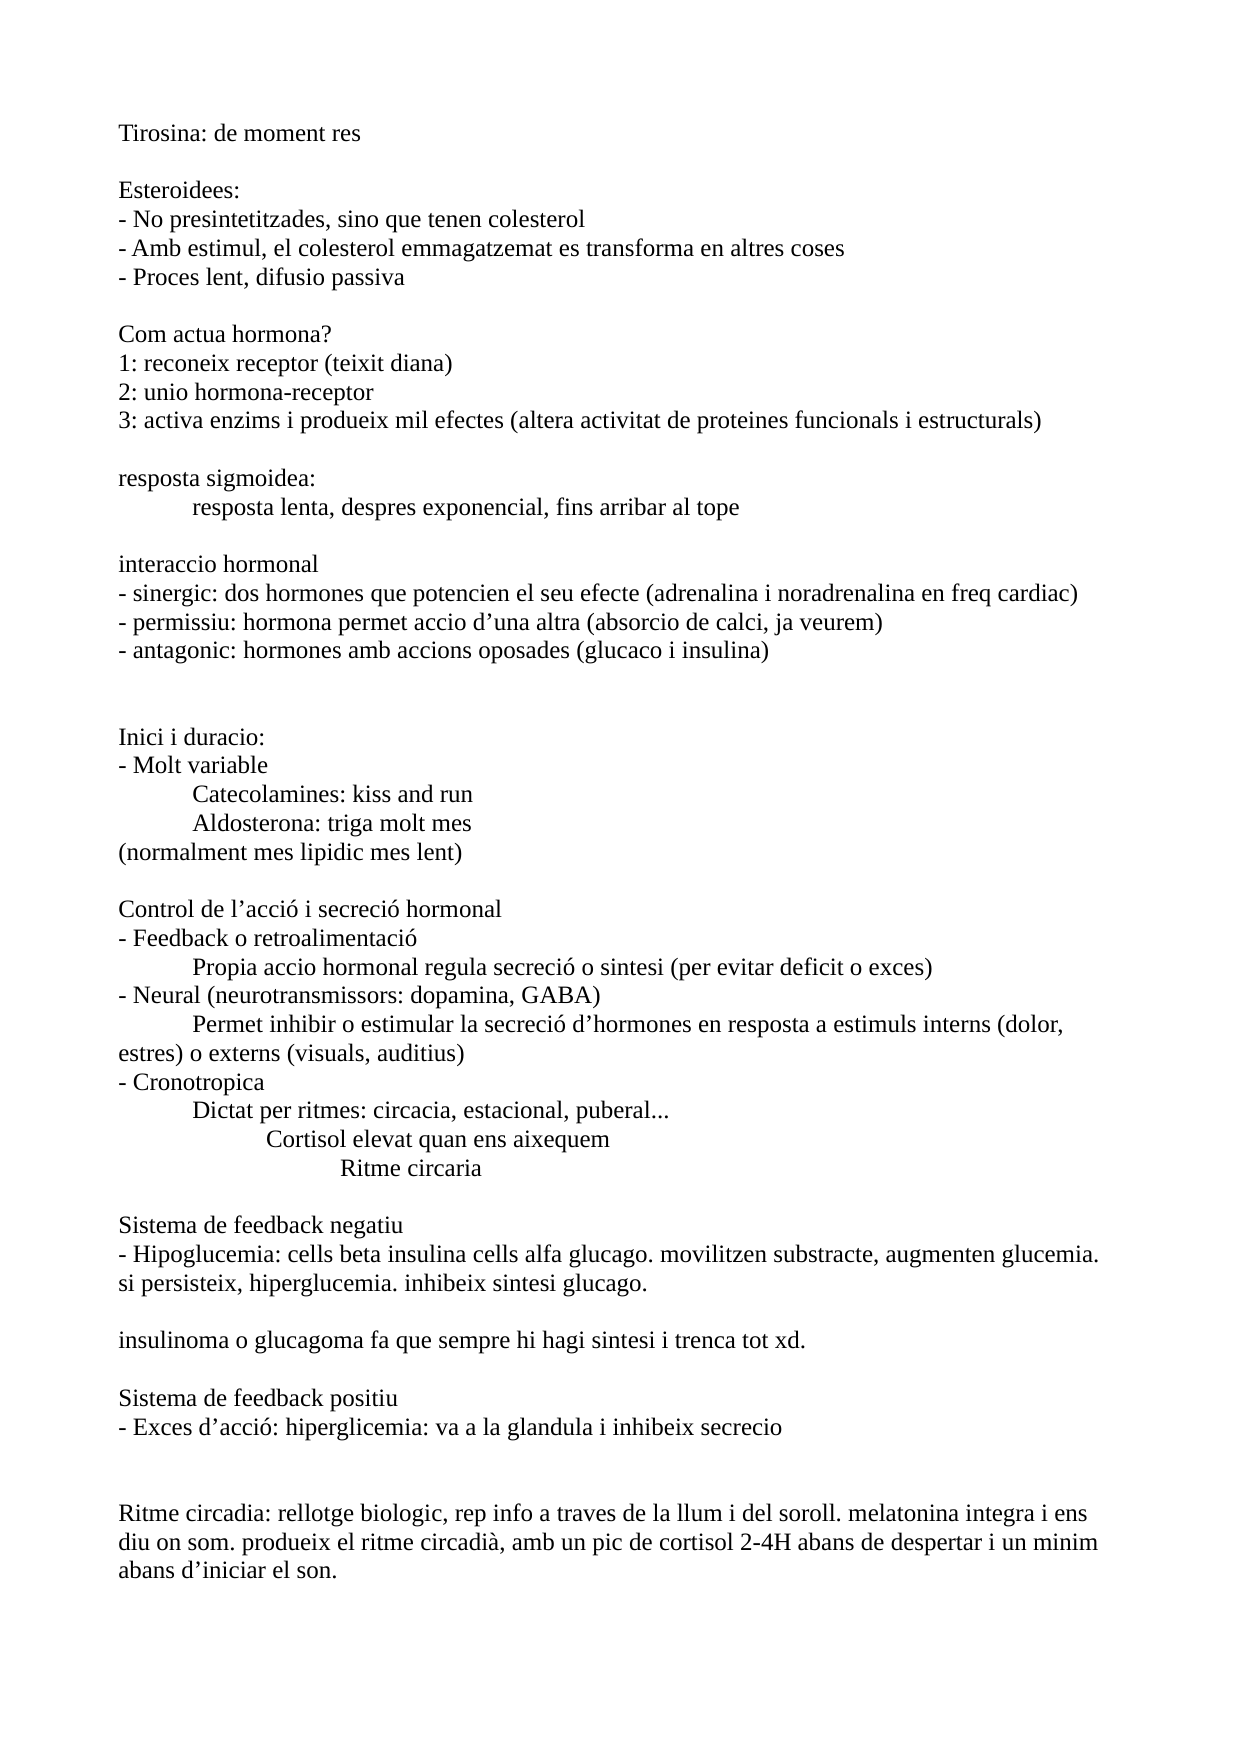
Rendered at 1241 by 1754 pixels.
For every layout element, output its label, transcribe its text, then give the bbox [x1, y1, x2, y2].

text resposta lenta, despres exponencial, fins arribar al tope [118, 492, 1122, 521]
text - sinergic: dos hormones que potencien el seu efecte (adrenalina i noradrenalina en freq cardiac) [118, 578, 1122, 607]
text - Exces d’acció: hiperglicemia: va a la glandula i inhibeix secrecio [118, 1412, 1122, 1441]
text Catecolamines: kiss and run [118, 779, 1122, 808]
text - permissiu: hormona permet accio d’una altra (absorcio de calci, ja veurem) [118, 607, 1122, 636]
text - Proces lent, difusio passiva [118, 262, 1122, 291]
text - No presintetitzades, sino que tenen colesterol [118, 204, 1122, 233]
text - Cronotropica [118, 1067, 1122, 1096]
text Inici i duracio: [118, 722, 1122, 751]
text Dictat per ritmes: circacia, estacional, puberal... [118, 1096, 1122, 1124]
text 2: unio hormona-receptor [118, 377, 1122, 406]
text Ritme circaria [118, 1153, 1122, 1182]
text Propia accio hormonal regula secreció o sintesi (per evitar deficit o exces) [118, 952, 1122, 981]
text Sistema de feedback positiu [118, 1383, 1122, 1412]
text interaccio hormonal [118, 549, 1122, 578]
text - antagonic: hormones amb accions oposades (glucaco i insulina) [118, 636, 1122, 664]
text Cortisol elevat quan ens aixequem [118, 1124, 1122, 1153]
text - Amb estimul, el colesterol emmagatzemat es transforma en altres coses [118, 233, 1122, 262]
text - Feedback o retroalimentació [118, 923, 1122, 952]
text Esteroidees: [118, 176, 1122, 204]
text - Neural (neurotransmissors: dopamina, GABA) [118, 981, 1122, 1009]
text - Molt variable [118, 751, 1122, 779]
text Sistema de feedback negatiu [118, 1211, 1122, 1239]
text Ritme circadia: rellotge biologic, rep info a traves de la llum i del soroll. melatonina integra i ens diu on som. produeix el ritme circadià, amb un pic de cortisol 2-4H abans de despertar i un minim abans d’iniciar el son. [118, 1498, 1122, 1584]
text Aldosterona: triga molt mes [118, 808, 1122, 837]
text resposta sigmoidea: [118, 463, 1122, 492]
text Com actua hormona? 1: reconeix receptor (teixit diana) [118, 319, 1122, 377]
text 3: activa enzims i produeix mil efectes (altera activitat de proteines funcionals i estructurals) [118, 406, 1122, 434]
text Permet inhibir o estimular la secreció d’hormones en resposta a estimuls interns (dolor, estres) o externs (visuals, auditius) [118, 1009, 1122, 1067]
text Tirosina: de moment res [118, 118, 1122, 147]
text - Hipoglucemia: cells beta insulina cells alfa glucago. movilitzen substracte, augmenten glucemia. si persisteix, hiperglucemia. inhibeix sintesi glucago. [118, 1239, 1122, 1297]
text (normalment mes lipidic mes lent) [118, 837, 1122, 866]
text Control de l’acció i secreció hormonal [118, 894, 1122, 923]
text insulinoma o glucagoma fa que sempre hi hagi sintesi i trenca tot xd. [118, 1326, 1122, 1354]
